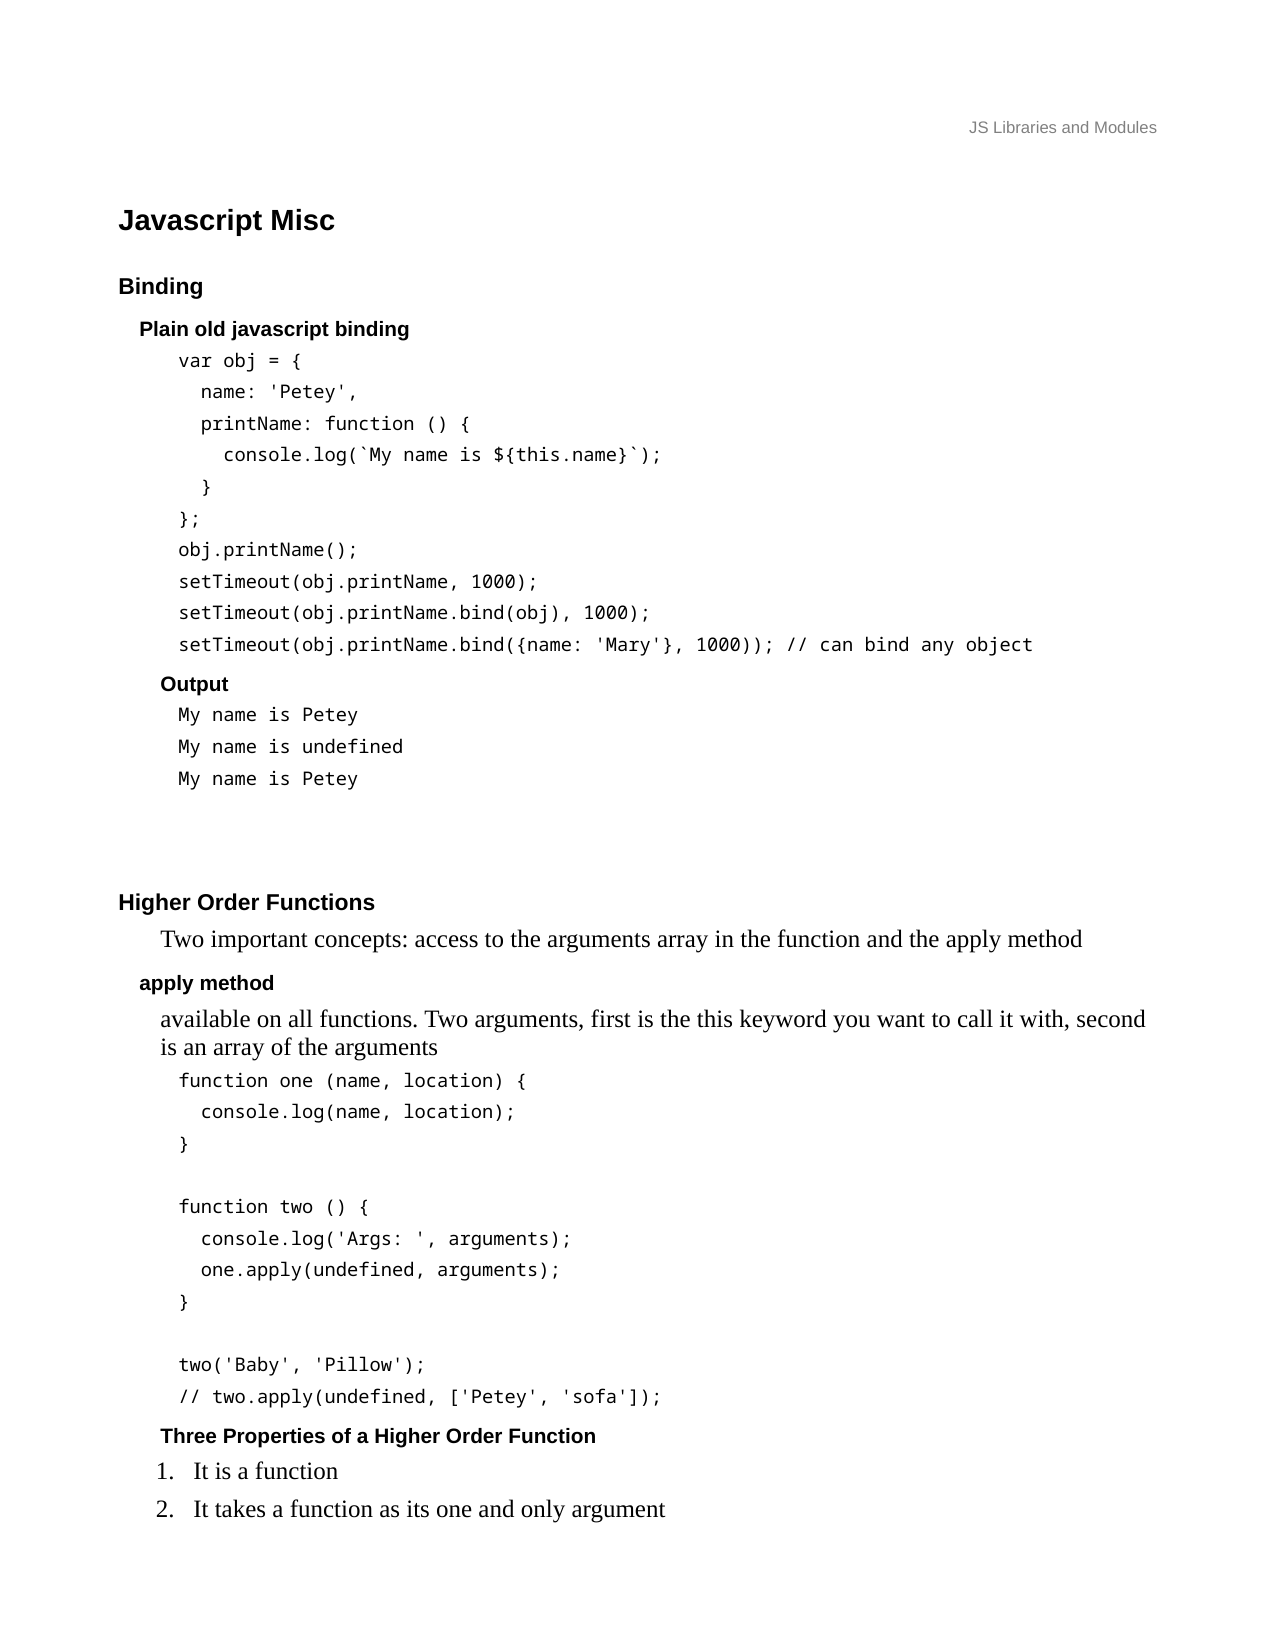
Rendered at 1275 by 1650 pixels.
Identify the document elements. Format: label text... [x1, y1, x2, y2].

text }; [178, 505, 1157, 530]
text setTimeout(obj.printName.bind({name: 'Mary'}, 1000)); // can bind any object [178, 631, 1157, 657]
list It takes a function as its one and only argument [156, 1494, 1157, 1523]
subtitle apply method [139, 971, 1157, 995]
subtitle Output [160, 672, 1157, 696]
text two('Baby', 'Pillow'); [178, 1351, 1157, 1377]
text } [178, 473, 1157, 499]
text setTimeout(obj.printName, 1000); [178, 568, 1157, 593]
text console.log('Args: ', arguments); [178, 1225, 1157, 1251]
text printName: function () { [178, 410, 1157, 436]
text var obj = { [178, 347, 1157, 373]
text } [178, 1130, 1157, 1156]
text function two () { [178, 1193, 1157, 1219]
text function one (name, location) { [178, 1067, 1157, 1093]
text setTimeout(obj.printName.bind(obj), 1000); [178, 599, 1157, 625]
list It is a function [156, 1456, 1157, 1485]
subtitle Higher Order Functions [118, 889, 1157, 915]
subtitle Plain old javascript binding [139, 317, 1157, 341]
text // two.apply(undefined, ['Petey', 'sofa']); [178, 1383, 1157, 1408]
text Two important concepts: access to the arguments array in the function and the apply method [160, 924, 1157, 953]
text } [178, 1288, 1157, 1314]
text one.apply(undefined, arguments); [178, 1257, 1157, 1282]
text available on all functions. Two arguments, first is the this keyword you want to call it with, second is an array of the arguments [160, 1004, 1157, 1061]
subtitle Binding [118, 273, 1157, 299]
subtitle Javascript Misc [118, 203, 1157, 237]
text My name is Petey [178, 702, 1157, 727]
text console.log(name, location); [178, 1099, 1157, 1124]
subtitle Three Properties of a Higher Order Function [160, 1423, 1157, 1447]
text obj.printName(); [178, 536, 1157, 562]
text console.log(`My name is ${this.name}`); [178, 442, 1157, 467]
text name: 'Petey', [178, 379, 1157, 404]
text My name is Petey [178, 765, 1157, 790]
text My name is undefined [178, 733, 1157, 759]
